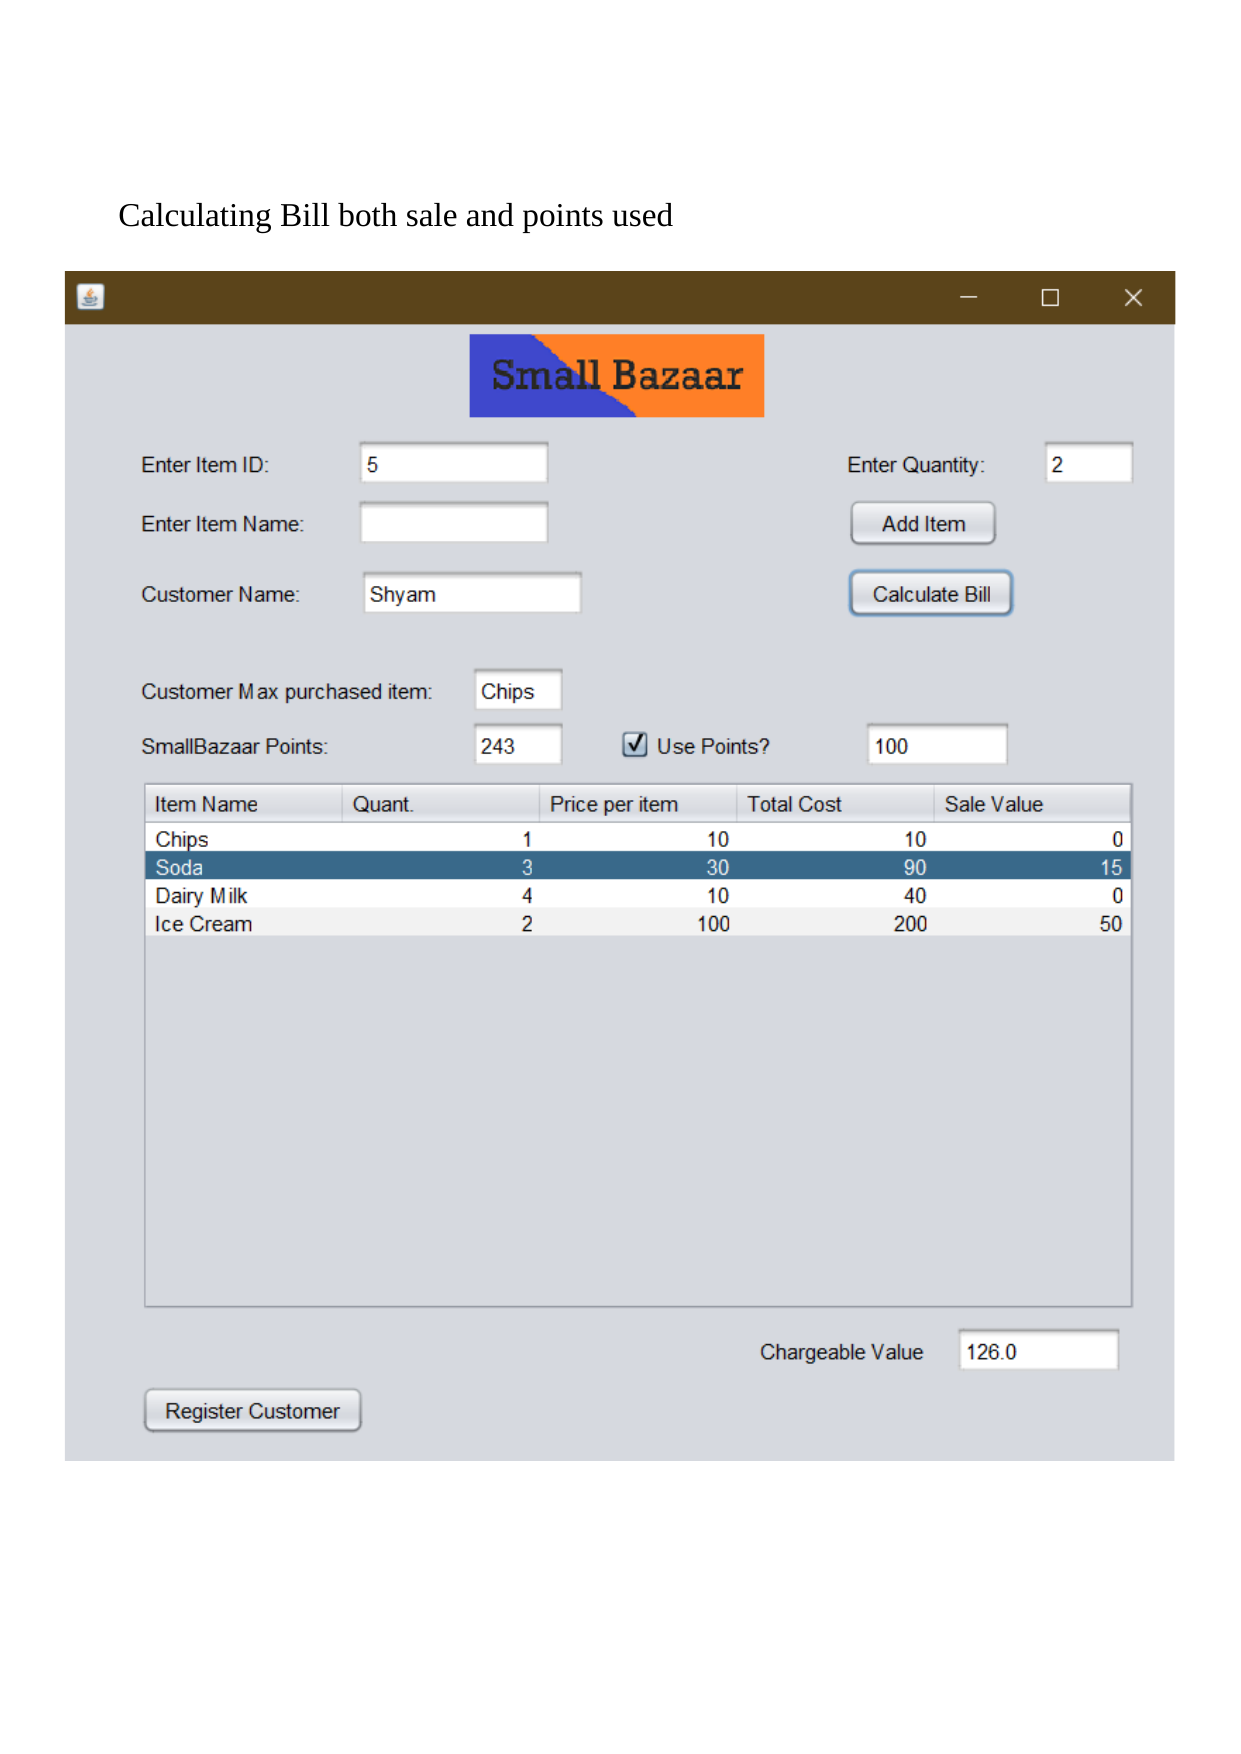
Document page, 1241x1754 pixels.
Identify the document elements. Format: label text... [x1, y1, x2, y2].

text Calculating Bill both sale and points used [118, 195, 1122, 233]
picture [64, 271, 1176, 1461]
